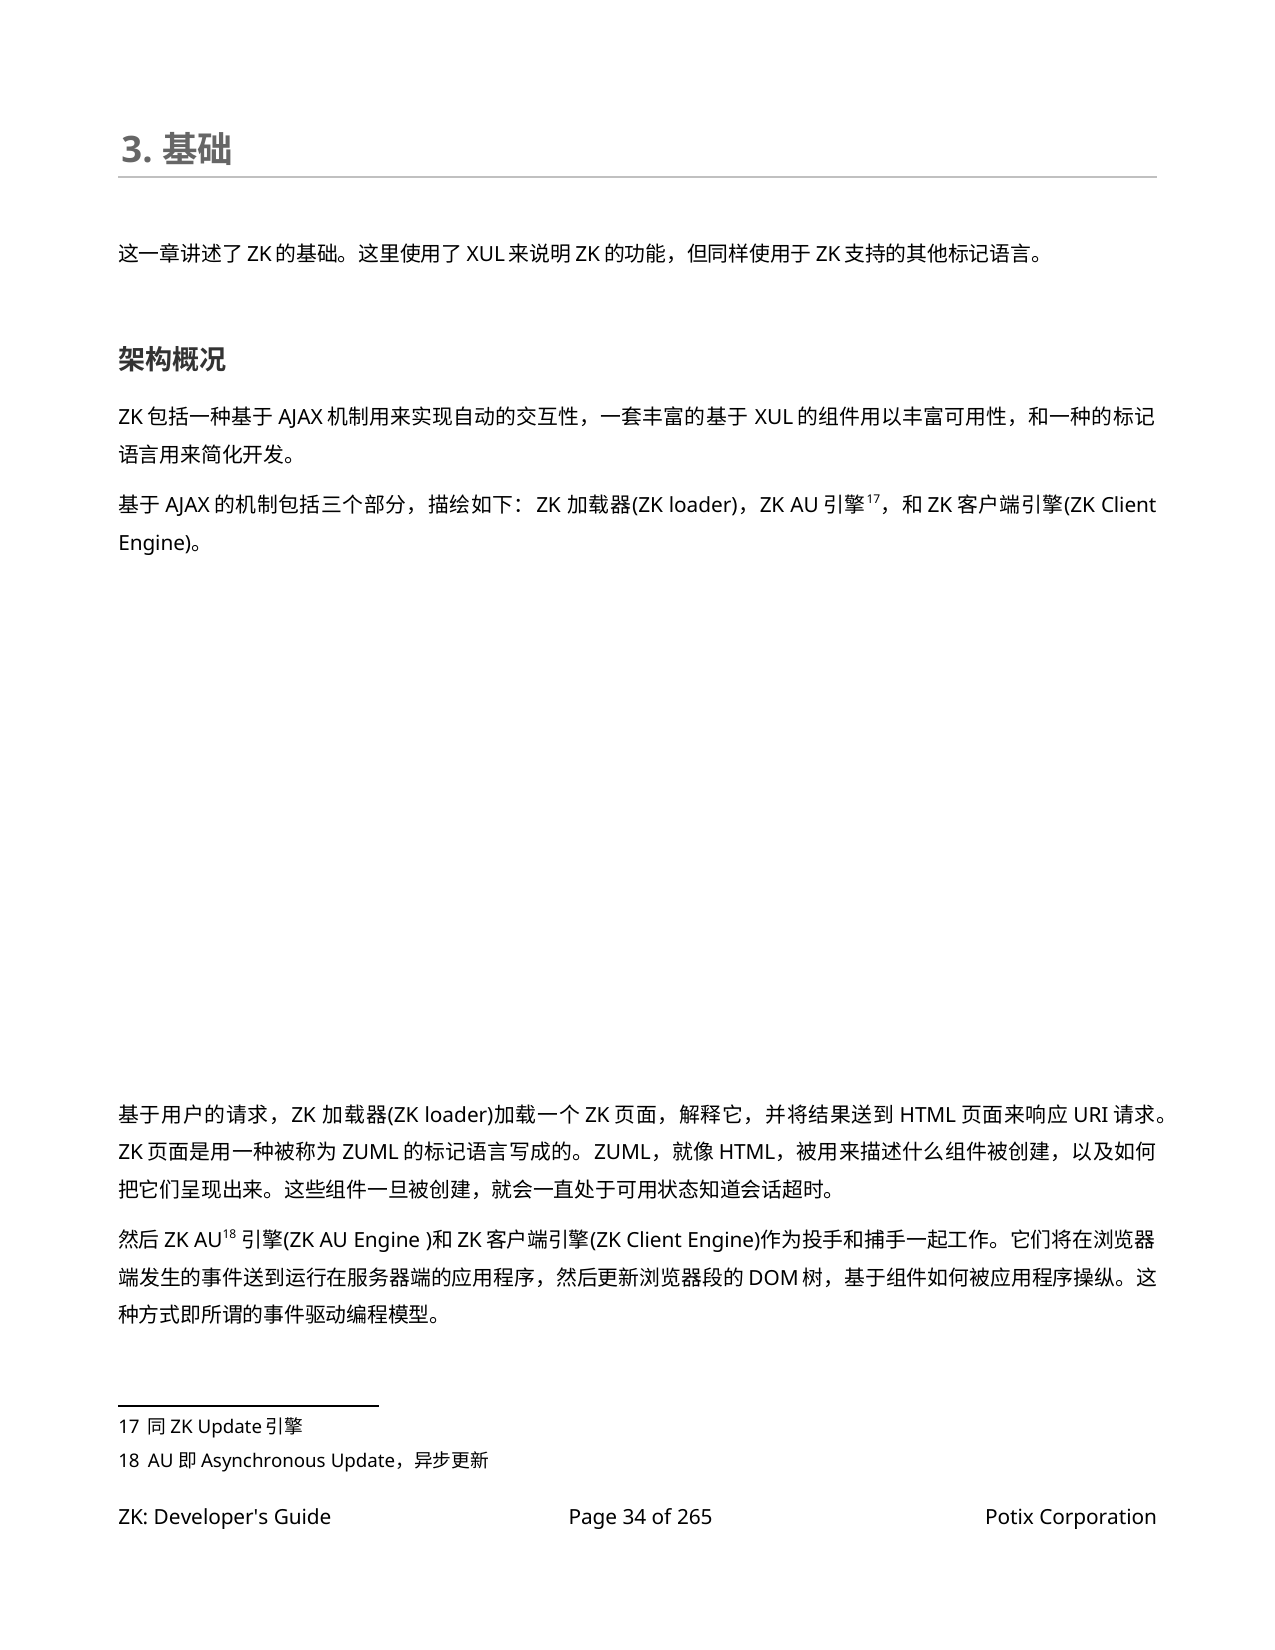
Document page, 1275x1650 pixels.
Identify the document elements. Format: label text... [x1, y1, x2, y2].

subtitle 3. 基础 [118, 118, 1157, 176]
subtitle 架构概况 [118, 338, 1157, 377]
text 同ZK Update引擎 [118, 1412, 1157, 1439]
text 这一章讲述了ZK的基础。这里使用了XUL来说明ZK的功能，但同样使用于ZK支持的其他标记语言。 [118, 237, 1157, 267]
text 基于AJAX的机制包括三个部分，描绘如下：ZK 加载器(ZK loader)，ZK AU引擎，和ZK客户端引擎(ZK Client Engine)。 [118, 489, 1157, 556]
text ZK包括一种基于AJAX机制用来实现自动的交互性，一套丰富的基于XUL的组件用以丰富可用性，和一种的标记语言用来简化开发。 [118, 401, 1157, 468]
text 然后ZK AU 引擎(ZK AU Engine )和ZK客户端引擎(ZK Client Engine)作为投手和捕手一起工作。它们将在浏览器端发生的事件送到运行在服务器端的应用程序，然后更新浏览器段的DOM树，基于组件如何被应用程序操纵。这种方式即所谓的事件驱动编程模型。 [118, 1224, 1157, 1329]
text 基于用户的请求，ZK 加载器(ZK loader)加载一个ZK页面，解释它，并将结果送到HTML页面来响应URI请求。ZK页面是用一种被称为ZUML的标记语言写成的。ZUML，就像HTML，被用来描述什么组件被创建，以及如何把它们呈现出来。这些组件一旦被创建，就会一直处于可用状态知道会话超时。 [118, 577, 1157, 1203]
text AU 即Asynchronous Update，异步更新 [118, 1446, 1157, 1473]
